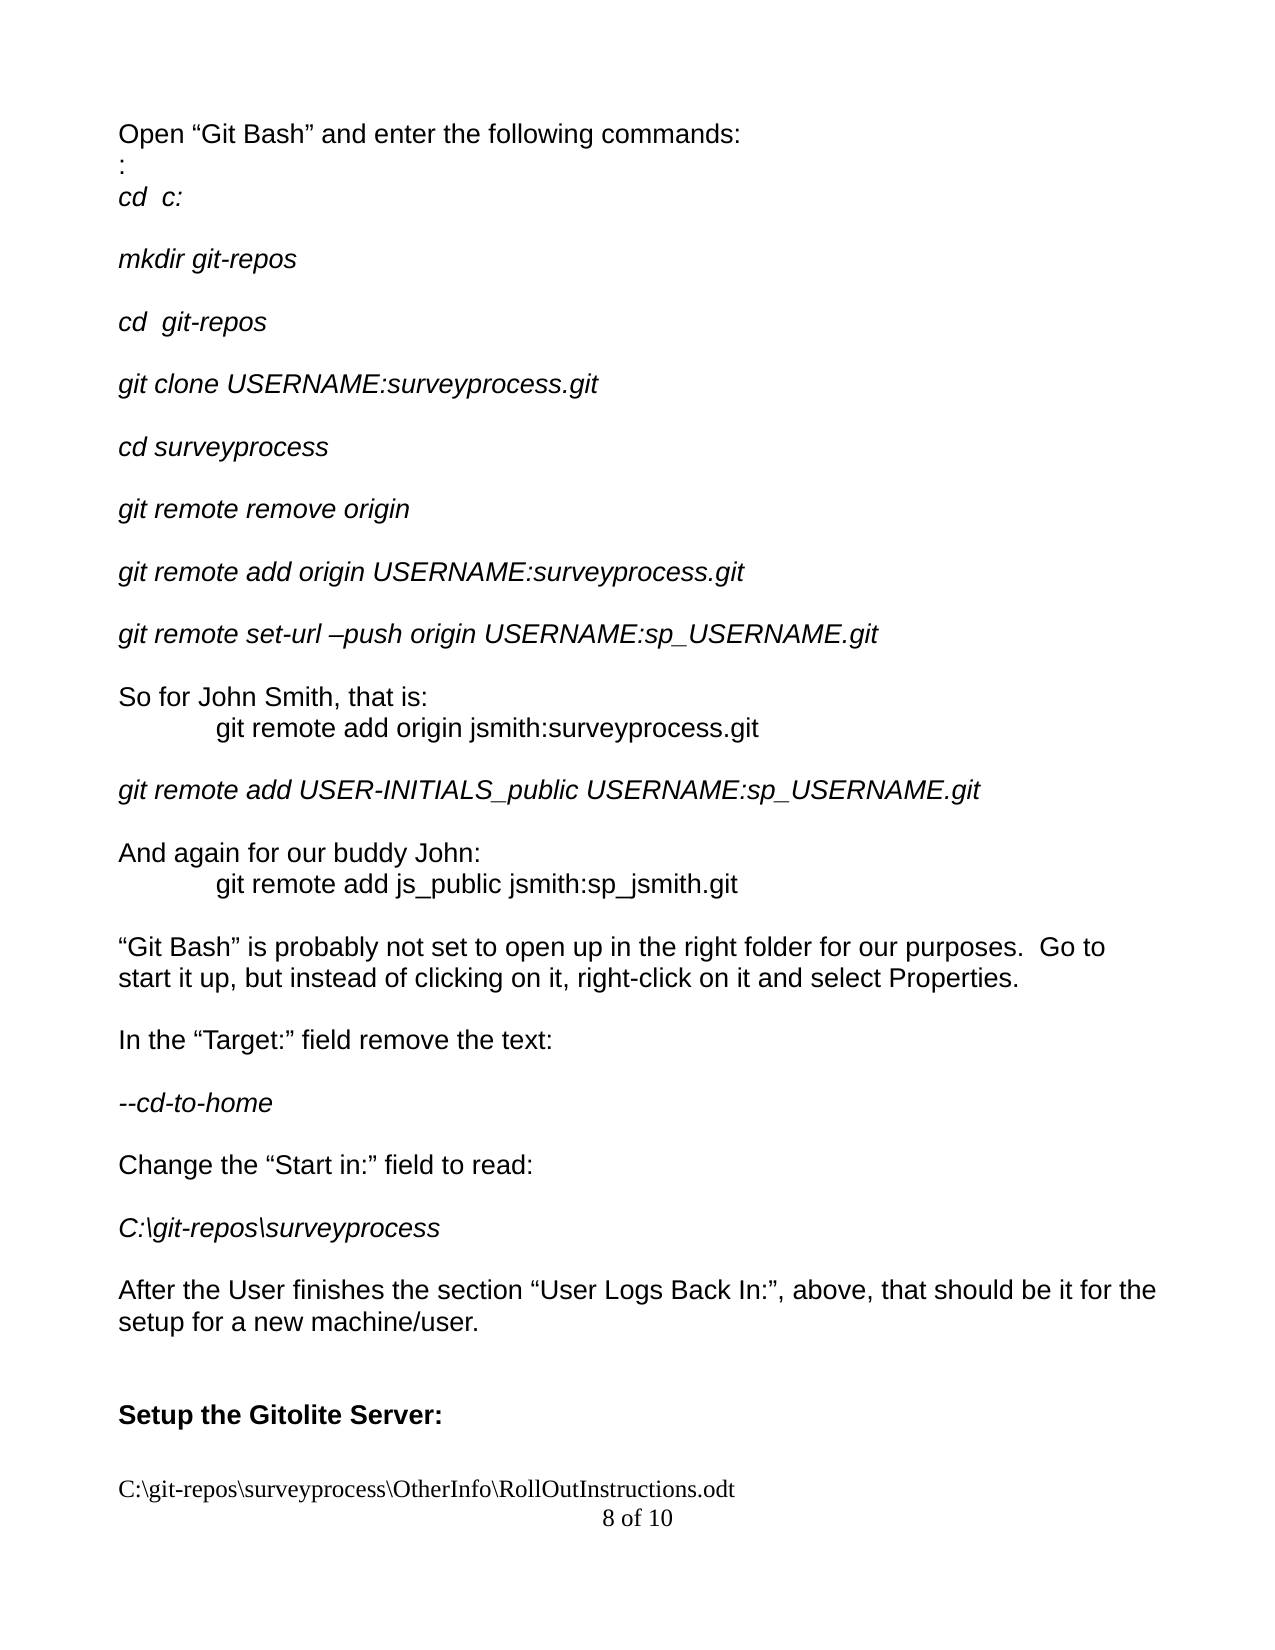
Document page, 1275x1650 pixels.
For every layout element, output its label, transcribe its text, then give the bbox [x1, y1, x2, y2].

text --cd-to-home [118, 1087, 1157, 1118]
text git clone USERNAME:surveyprocess.git [118, 368, 1157, 399]
text C:\git-repos\surveyprocess [118, 1212, 1157, 1243]
text cd c: [118, 181, 1157, 212]
text Open “Git Bash” and enter the following commands: [118, 118, 1157, 149]
text In the “Target:” field remove the text: [118, 1024, 1157, 1056]
text git remote set-url –push origin USERNAME:sp_USERNAME.git [118, 618, 1157, 649]
text So for John Smith, that is: git remote add origin jsmith:surveyprocess.git [118, 681, 1157, 743]
text And again for our buddy John: [118, 837, 1157, 868]
text : [118, 149, 1157, 181]
text cd surveyprocess [118, 431, 1157, 462]
text git remote add origin USERNAME:surveyprocess.git [118, 556, 1157, 587]
text git remote remove origin [118, 493, 1157, 524]
text After the User finishes the section “User Logs Back In:”, above, that should be it for the setup for a new machine/user. [118, 1274, 1157, 1337]
text mkdir git-repos [118, 243, 1157, 274]
text Change the “Start in:” field to read: [118, 1149, 1157, 1181]
text git remote add USER-INITIALS_public USERNAME:sp_USERNAME.git [118, 774, 1157, 806]
text git remote add js_public jsmith:sp_jsmith.git [118, 868, 1157, 899]
text cd git-repos [118, 306, 1157, 337]
text Setup the Gitolite Server: [118, 1399, 1157, 1431]
text “Git Bash” is probably not set to open up in the right folder for our purposes. Go to start it up, but instead of clicking on it, right-click on it and select Properties. [118, 931, 1157, 993]
